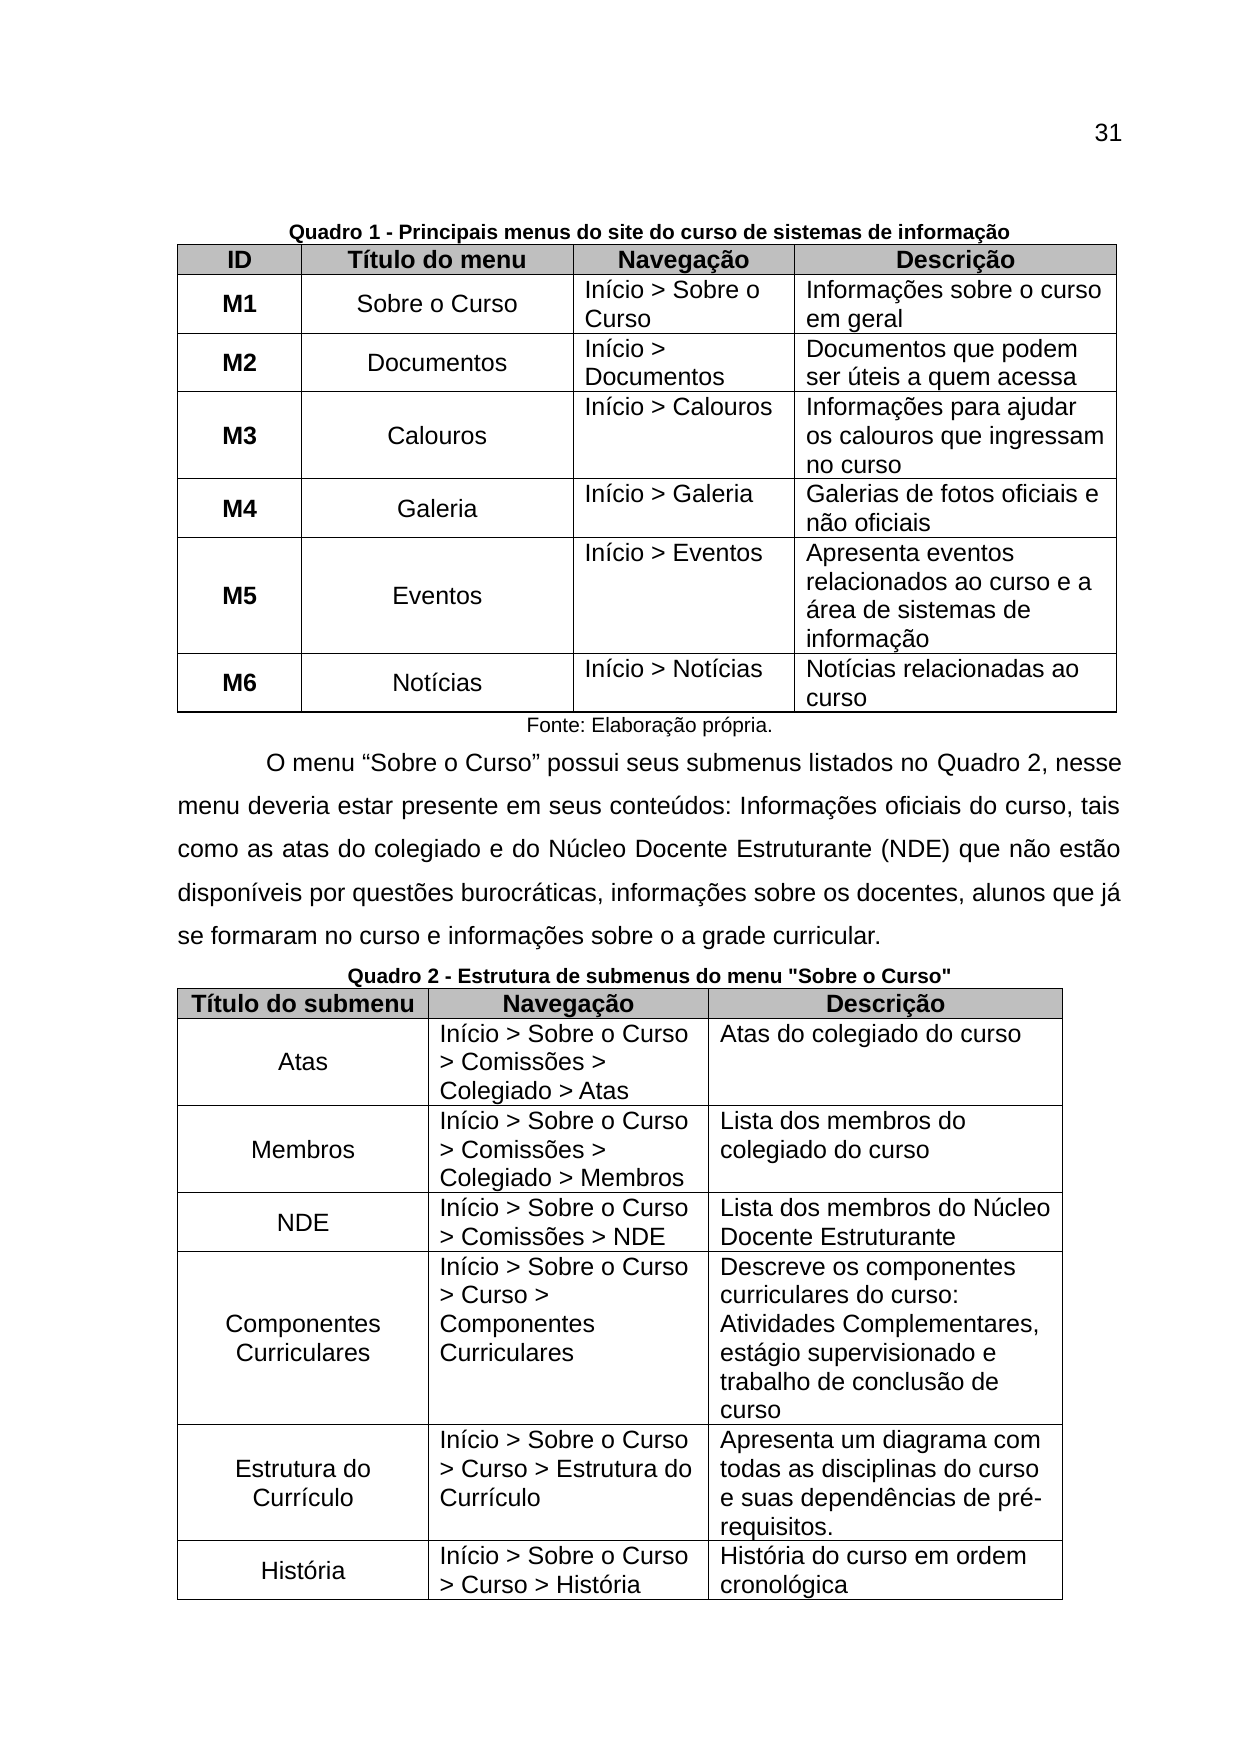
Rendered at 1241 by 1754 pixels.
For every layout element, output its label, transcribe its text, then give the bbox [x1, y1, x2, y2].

text O menu “Sobre o Curso” possui seus submenus listados no Quadro 2, nesse menu deveria estar presente em seus conteúdos: Informações oficiais do curso, tais como as atas do colegiado e do Núcleo Docente Estruturante (NDE) que não estão disponíveis por questões burocráticas, informações sobre os docentes, alunos que já se formaram no curso e informações sobre o a grade curricular. [177, 748, 1122, 949]
table_cell Informações para ajudar os calouros que ingressam no curso [795, 392, 1116, 478]
table_cell Documentos que podem ser úteis a quem acessa [795, 334, 1116, 391]
table_cell Apresenta um diagrama com todas as disciplinas do curso e suas dependências de pré-requisitos. [709, 1425, 1062, 1540]
table_header Título do menu [302, 245, 573, 274]
table_cell NDE [178, 1193, 428, 1251]
table_cell História [178, 1541, 428, 1599]
table_cell M6 [178, 654, 301, 711]
table_cell Atas [178, 1019, 428, 1105]
table_header Descrição [795, 245, 1116, 274]
table_cell Início > Sobre o Curso [574, 275, 794, 332]
table_cell M4 [178, 479, 301, 537]
table_cell Galeria [302, 479, 573, 537]
table_cell Galerias de fotos oficiais e não oficiais [795, 479, 1116, 537]
table_cell Início > Documentos [574, 334, 794, 391]
table_cell Início > Galeria [574, 479, 794, 537]
table_cell M2 [178, 334, 301, 391]
table_cell M1 [178, 275, 301, 332]
table_header Descrição [709, 989, 1062, 1018]
text Quadro 2 - Estrutura de submenus do menu "Sobre o Curso" [177, 964, 1122, 988]
text Quadro 1 - Principais menus do site do curso de sistemas de informação [177, 220, 1122, 244]
table_cell M3 [178, 392, 301, 478]
table_header Título do submenu [178, 989, 428, 1018]
table_header Navegação [574, 245, 794, 274]
text Fonte: Elaboração própria. [177, 712, 1122, 736]
table_cell Início > Sobre o Curso > Curso > História [429, 1541, 708, 1599]
table_cell Componentes Curriculares [178, 1252, 428, 1424]
table_cell Descreve os componentes curriculares do curso: Atividades Complementares, estágio supervisionado e trabalho de conclusão de curso [709, 1252, 1062, 1424]
table_cell Membros [178, 1106, 428, 1192]
table_cell M5 [178, 538, 301, 653]
table_cell Lista dos membros do Núcleo Docente Estruturante [709, 1193, 1062, 1251]
table_header ID [178, 245, 301, 274]
table_cell Início > Sobre o Curso > Curso > Componentes Curriculares [429, 1252, 708, 1424]
table_cell Calouros [302, 392, 573, 478]
table_cell Notícias [302, 654, 573, 711]
table_cell Notícias relacionadas ao curso [795, 654, 1116, 711]
table_cell Início > Eventos [574, 538, 794, 653]
table_cell Início > Sobre o Curso > Curso > Estrutura do Currículo [429, 1425, 708, 1540]
table_cell Lista dos membros do colegiado do curso [709, 1106, 1062, 1192]
table_cell História do curso em ordem cronológica [709, 1541, 1062, 1599]
table_cell Início > Sobre o Curso > Comissões > NDE [429, 1193, 708, 1251]
table_cell Atas do colegiado do curso [709, 1019, 1062, 1105]
table_cell Eventos [302, 538, 573, 653]
table_cell Início > Calouros [574, 392, 794, 478]
table_cell Apresenta eventos relacionados ao curso e a área de sistemas de informação [795, 538, 1116, 653]
table_cell Estrutura do Currículo [178, 1425, 428, 1540]
table_cell Informações sobre o curso em geral [795, 275, 1116, 332]
table_cell Documentos [302, 334, 573, 391]
table_cell Início > Sobre o Curso > Comissões > Colegiado > Membros [429, 1106, 708, 1192]
table_cell Início > Notícias [574, 654, 794, 711]
table_header Navegação [429, 989, 708, 1018]
table_cell Início > Sobre o Curso > Comissões > Colegiado > Atas [429, 1019, 708, 1105]
table_cell Sobre o Curso [302, 275, 573, 332]
